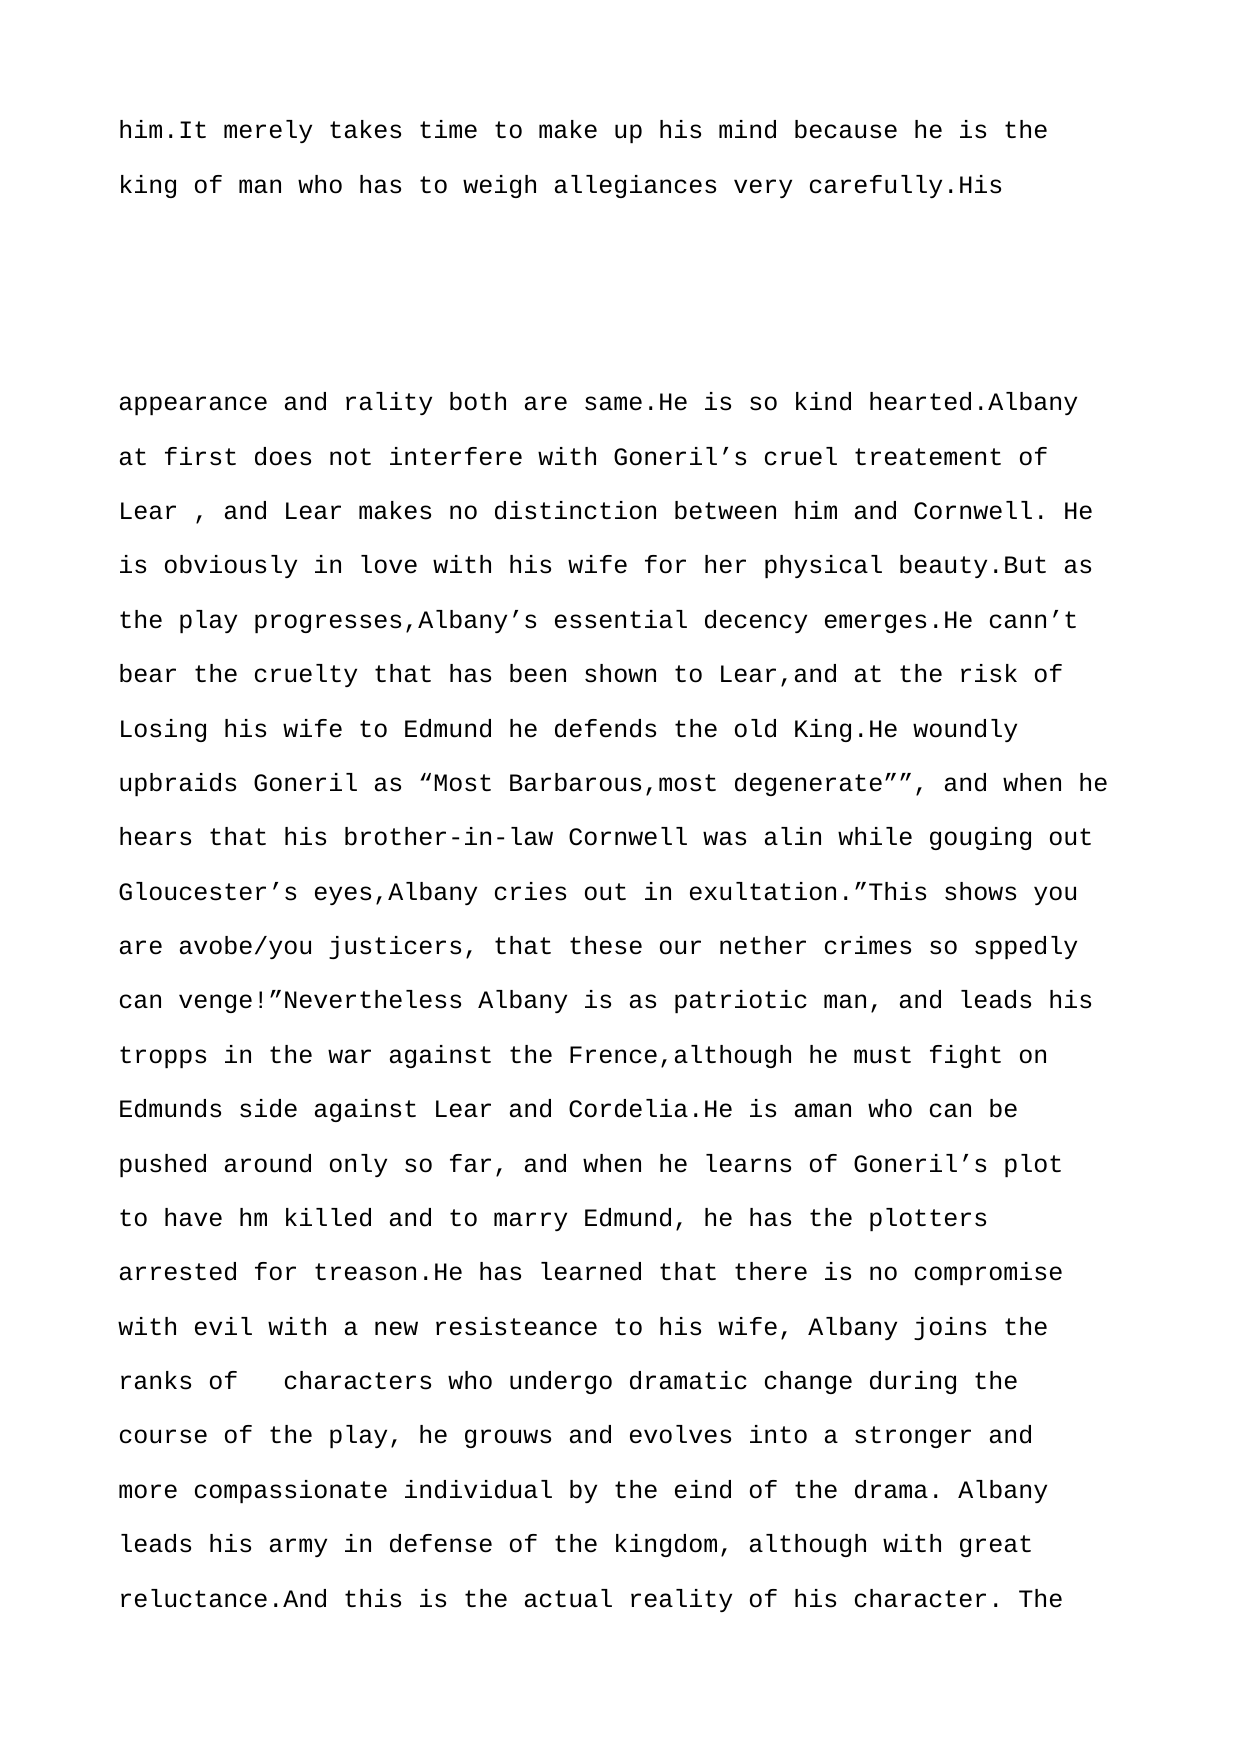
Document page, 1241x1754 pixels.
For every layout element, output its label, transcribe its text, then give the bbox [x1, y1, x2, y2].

text appearance and rality both are same.He is so kind hearted.Albany [118, 390, 1122, 418]
text more compassionate individual by the eind of the drama. Albany [118, 1477, 1122, 1506]
text with evil with a new resisteance to his wife, Albany joins the [118, 1314, 1122, 1343]
text at first does not interfere with Goneril’s cruel treatement of [118, 444, 1122, 473]
text Gloucester’s eyes,Albany cries out in exultation.”This shows you [118, 879, 1122, 908]
text ranks of characters who undergo dramatic change during the [118, 1369, 1122, 1397]
text upbraids Goneril as “Most Barbarous,most degenerate””, and when he [118, 771, 1122, 799]
text course of the play, he grouws and evolves into a stronger and [118, 1423, 1122, 1451]
text leads his army in defense of the kingdom, although with great [118, 1532, 1122, 1560]
text him.It merely takes time to make up his mind because he is the [118, 118, 1122, 146]
text is obviously in love with his wife for her physical beauty.But as [118, 553, 1122, 581]
text arrested for treason.He has learned that there is no compromise [118, 1260, 1122, 1288]
text to have hm killed and to marry Edmund, he has the plotters [118, 1206, 1122, 1234]
text king of man who has to weigh allegiances very carefully.His [118, 172, 1122, 201]
text Lear , and Lear makes no distinction between him and Cornwell. He [118, 499, 1122, 527]
text bear the cruelty that has been shown to Lear,and at the risk of [118, 662, 1122, 690]
text are avobe/you justicers, that these our nether crimes so sppedly [118, 934, 1122, 962]
text Edmunds side against Lear and Cordelia.He is aman who can be [118, 1097, 1122, 1125]
text the play progresses,Albany’s essential decency emerges.He cann’t [118, 607, 1122, 636]
text Losing his wife to Edmund he defends the old King.He woundly [118, 716, 1122, 744]
text tropps in the war against the Frence,although he must fight on [118, 1042, 1122, 1071]
text pushed around only so far, and when he learns of Goneril’s plot [118, 1151, 1122, 1179]
text reluctance.And this is the actual reality of his character. The [118, 1586, 1122, 1614]
text can venge!”Nevertheless Albany is as patriotic man, and leads his [118, 988, 1122, 1016]
text hears that his brother-in-law Cornwell was alin while gouging out [118, 825, 1122, 853]
